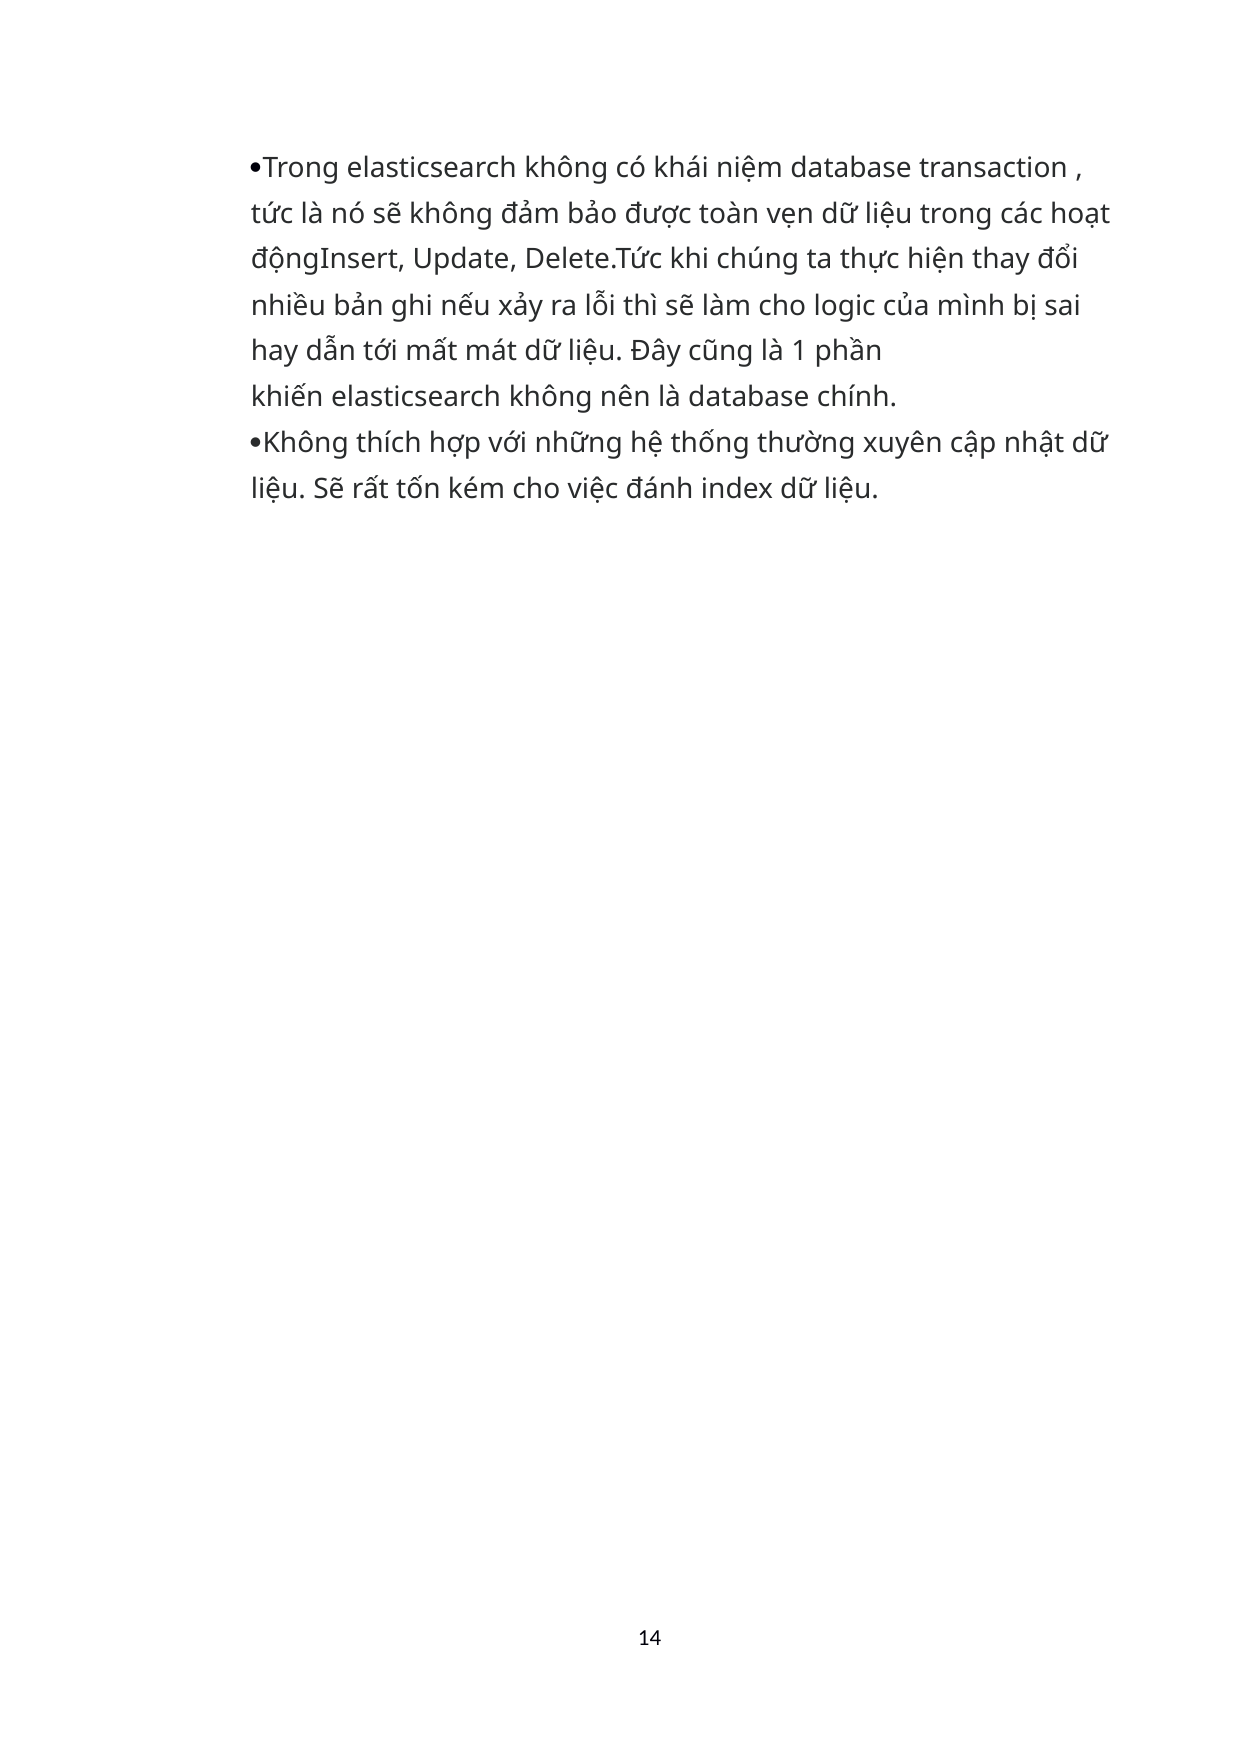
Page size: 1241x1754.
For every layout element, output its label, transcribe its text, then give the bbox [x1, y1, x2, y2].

list Trong elasticsearch không có khái niệm database transaction , tức là nó sẽ không đảm bảo được toàn vẹn dữ liệu trong các hoạt độngInsert, Update, Delete.Tức khi chúng ta thực hiện thay đổi nhiều bản ghi nếu xảy ra lỗi thì sẽ làm cho logic của mình bị sai hay dẫn tới mất mát dữ liệu. Đây cũng là 1 phần khiến elasticsearch không nên là database chính. [251, 147, 1122, 415]
list Không thích hợp với những hệ thống thường xuyên cập nhật dữ liệu. Sẽ rất tốn kém cho việc đánh index dữ liệu. [251, 423, 1122, 507]
